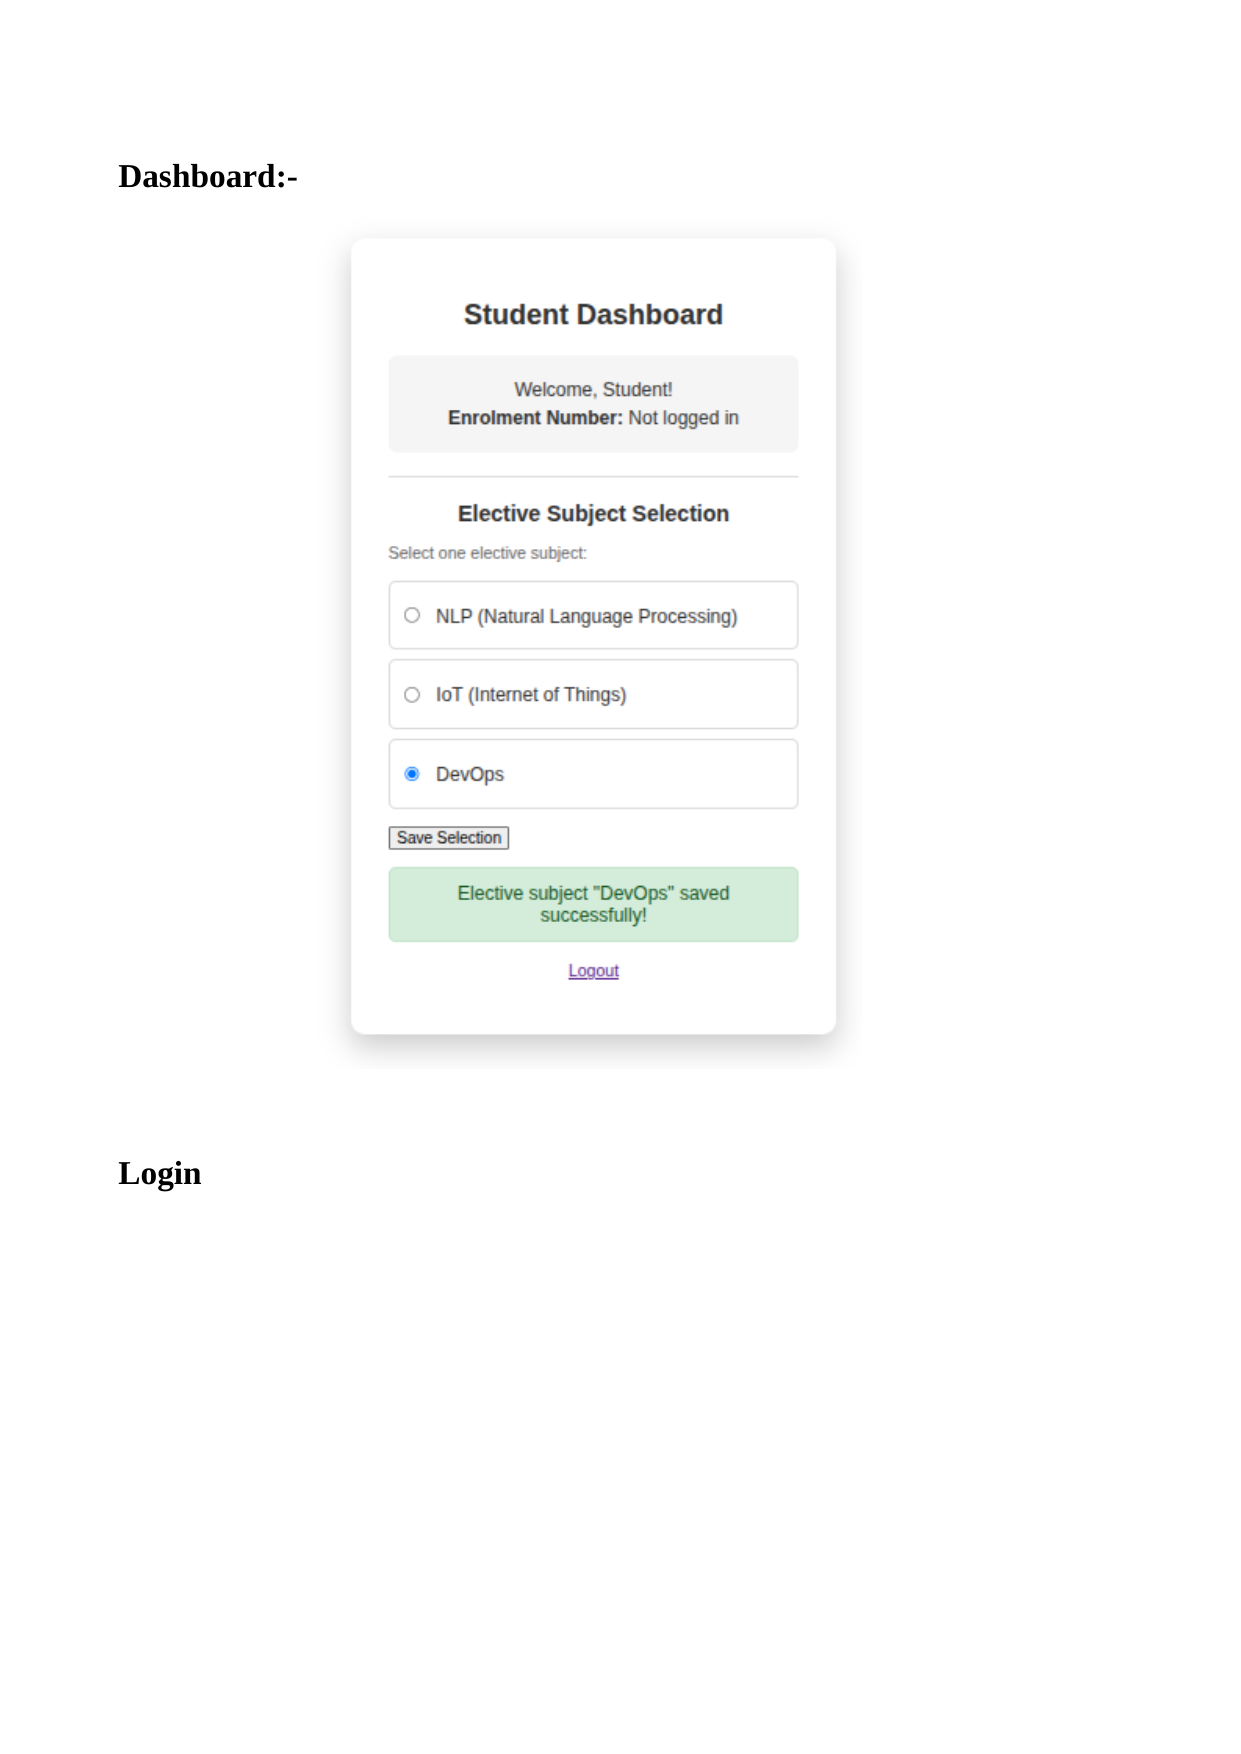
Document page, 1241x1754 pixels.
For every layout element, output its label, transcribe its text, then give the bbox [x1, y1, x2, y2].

text Login [118, 1153, 1122, 1191]
picture [317, 215, 863, 1069]
text Dashboard:- [118, 156, 1122, 195]
